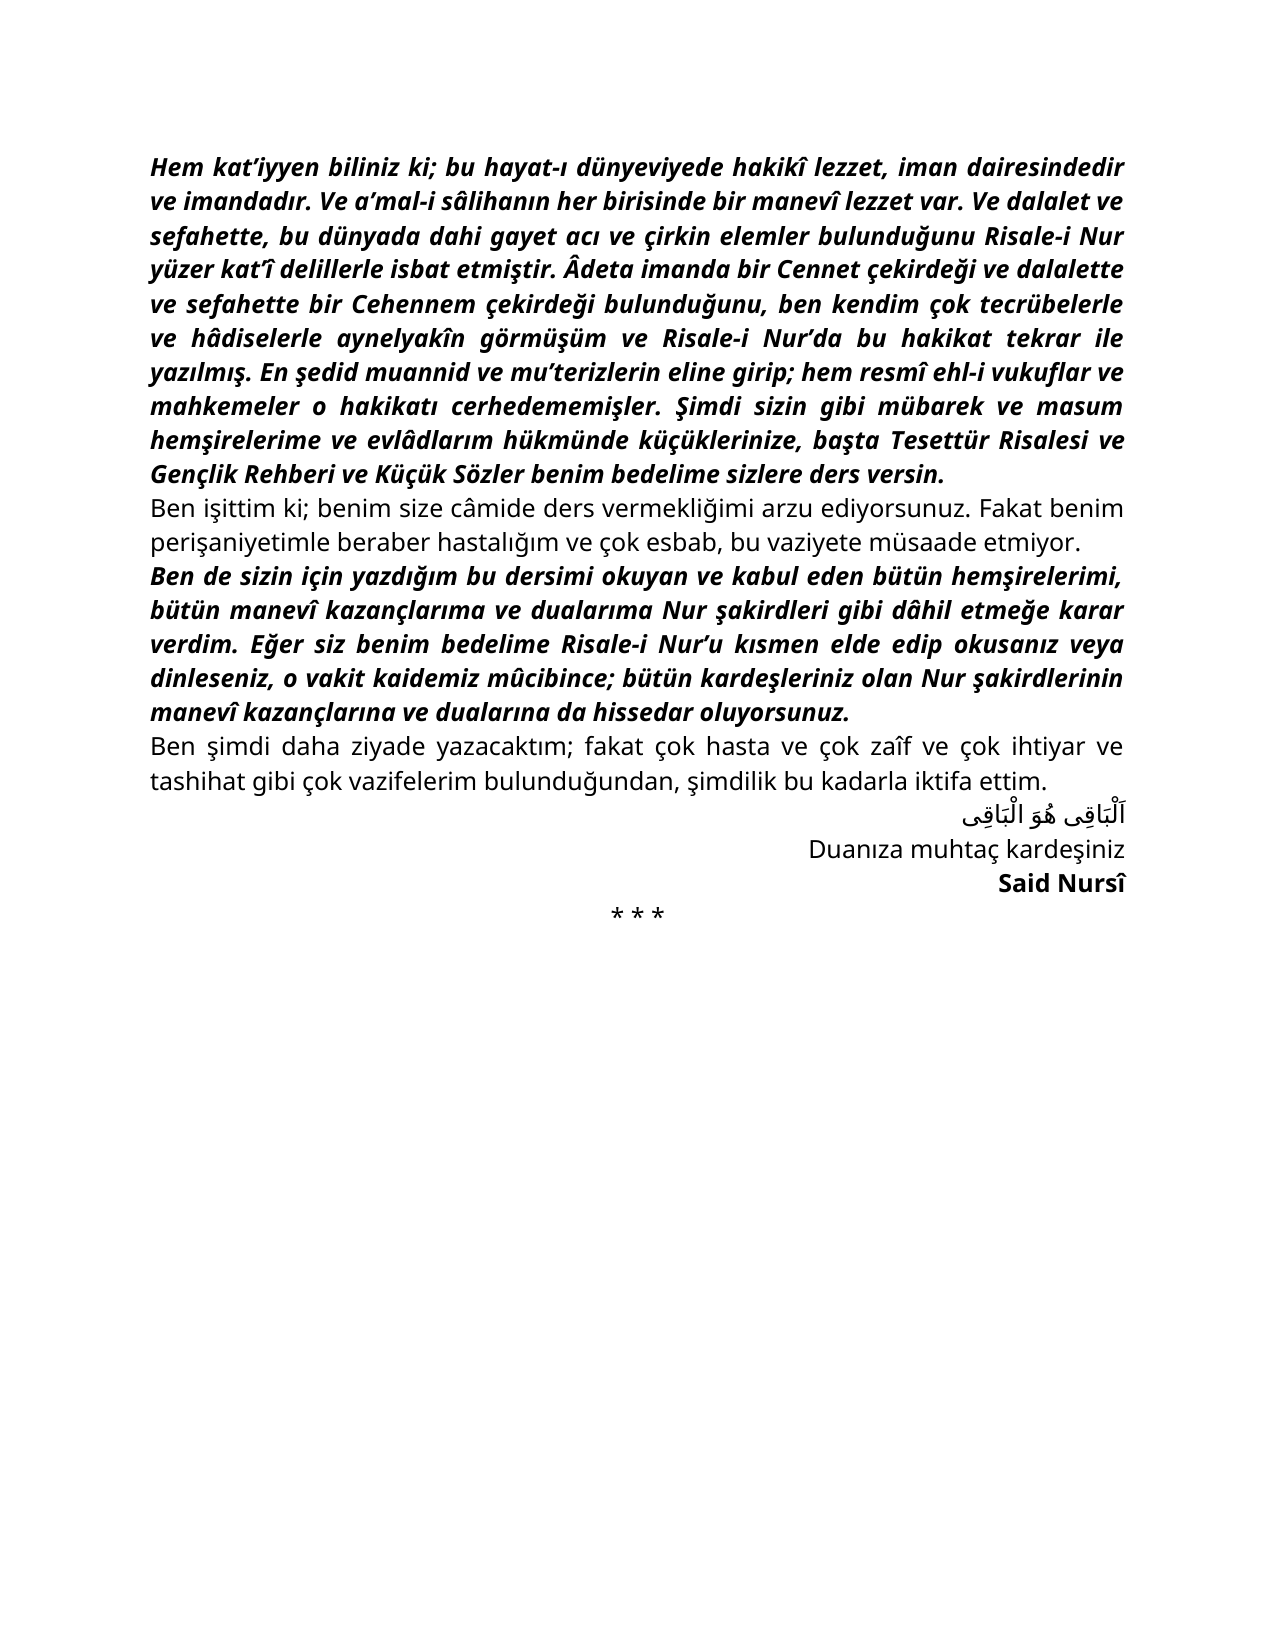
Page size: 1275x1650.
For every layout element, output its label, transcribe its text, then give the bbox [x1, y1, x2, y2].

text Said Nursî [150, 865, 1125, 899]
text * * * [150, 899, 1125, 933]
text Duanıza muhtaç kardeşiniz [150, 831, 1125, 865]
text Ben de sizin için yazdığım bu dersimi okuyan ve kabul eden bütün hemşirelerimi, bütün manevî kazançlarıma ve dualarıma Nur şakirdleri gibi dâhil etmeğe karar verdim. Eğer siz benim bedelime Risale-i Nur’u kısmen elde edip okusanız veya dinleseniz, o vakit kaidemiz mûcibince; bütün kardeşleriniz olan Nur şakirdlerinin manevî kazançlarına ve dualarına da hissedar oluyorsunuz. [150, 559, 1125, 729]
text Hem kat’iyyen biliniz ki; bu hayat-ı dünyeviyede hakikî lezzet, iman dairesindedir ve imandadır. Ve a’mal-i sâlihanın her birisinde bir manevî lezzet var. Ve dalalet ve sefahette, bu dünyada dahi gayet acı ve çirkin elemler bulunduğunu Risale-i Nur yüzer kat’î delillerle isbat etmiştir. Âdeta imanda bir Cennet çekirdeği ve dalalette ve sefahette bir Cehennem çekirdeği bulunduğunu, ben kendim çok tecrübelerle ve hâdiselerle aynelyakîn görmüşüm ve Risale-i Nur’da bu hakikat tekrar ile yazılmış. En şedid muannid ve mu’terizlerin eline girip; hem resmî ehl-i vukuflar ve mahkemeler o hakikatı cerhedememişler. Şimdi sizin gibi mübarek ve masum hemşirelerime ve evlâdlarım hükmünde küçüklerinize, başta Tesettür Risalesi ve Gençlik Rehberi ve Küçük Sözler benim bedelime sizlere ders versin. [150, 150, 1125, 491]
text Ben şimdi daha ziyade yazacaktım; fakat çok hasta ve çok zaîf ve çok ihtiyar ve tashihat gibi çok vazifelerim bulunduğundan, şimdilik bu kadarla iktifa ettim. [150, 729, 1125, 797]
text اَلْبَاقِى هُوَ الْبَاقِى [150, 797, 1125, 831]
text Ben işittim ki; benim size câmide ders vermekliğimi arzu ediyorsunuz. Fakat benim perişaniyetimle beraber hastalığım ve çok esbab, bu vaziyete müsaade etmiyor. [150, 491, 1125, 559]
